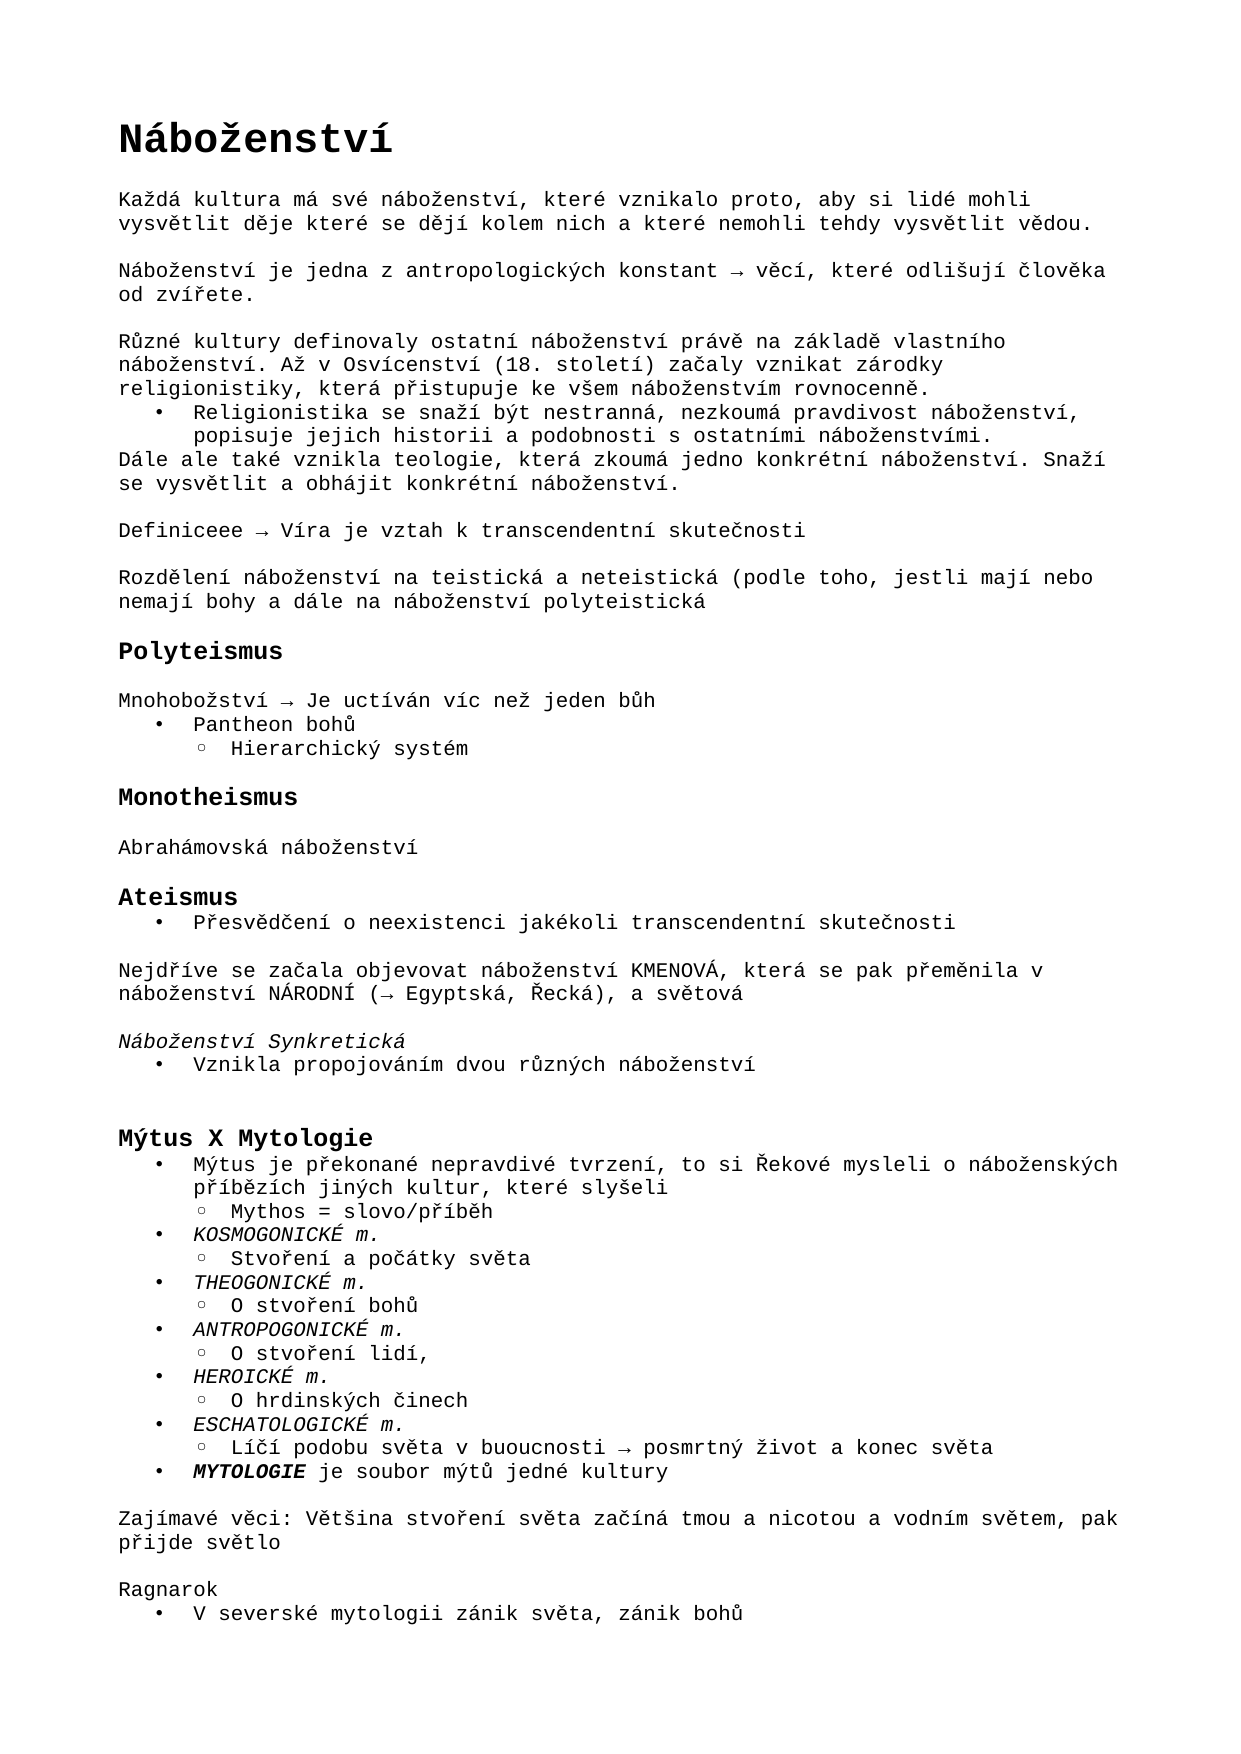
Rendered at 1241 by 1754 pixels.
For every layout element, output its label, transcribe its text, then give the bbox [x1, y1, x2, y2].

list HEROICKÉ m. [156, 1366, 1122, 1390]
text Abrahámovská náboženství [118, 837, 1122, 860]
text Náboženství [118, 118, 1122, 165]
list O hrdinských činech [193, 1390, 1122, 1414]
text Definiceee → Víra je vztah k transcendentní skutečnosti [118, 520, 1122, 544]
text Zajímavé věci: Většina stvoření světa začíná tmou a nicotou a vodním světem, pak přijde světlo [118, 1508, 1122, 1556]
text Každá kultura má své náboženství, které vznikalo proto, aby si lidé mohli vysvětlit děje které se dějí kolem nich a které nemohli tehdy vysvětlit vědou. [118, 189, 1122, 236]
text Monotheismus [118, 785, 1122, 813]
list Líčí podobu světa v buoucnosti → posmrtný život a konec světa [193, 1437, 1122, 1461]
list ESCHATOLOGICKÉ m. [156, 1414, 1122, 1437]
list V severské mytologii zánik světa, zánik bohů [156, 1603, 1122, 1626]
list ANTROPOGONICKÉ m. [156, 1319, 1122, 1343]
list MYTOLOGIE je soubor mýtů jedné kultury [156, 1461, 1122, 1484]
text Rozdělení náboženství na teistická a neteistická (podle toho, jestli mají nebo nemají bohy a dále na náboženství polyteistická [118, 567, 1122, 614]
text Dále ale také vznikla teologie, která zkoumá jedno konkrétní náboženství. Snaží se vysvětlit a obhájit konkrétní náboženství. [118, 449, 1122, 496]
list O stvoření lidí, [193, 1343, 1122, 1366]
text Náboženství je jedna z antropologických konstant → věcí, které odlišují člověka od zvířete. [118, 260, 1122, 307]
list Hierarchický systém [193, 737, 1122, 761]
list THEOGONICKÉ m. [156, 1272, 1122, 1295]
list Mýtus je překonané nepravdivé tvrzení, to si Řekové mysleli o náboženských příbězích jiných kultur, které slyšeli [156, 1153, 1122, 1201]
list Mythos = slovo/příběh [193, 1201, 1122, 1224]
list Stvoření a počátky světa [193, 1248, 1122, 1272]
text Náboženství Synkretická [118, 1031, 1122, 1054]
text Ragnarok [118, 1579, 1122, 1603]
list KOSMOGONICKÉ m. [156, 1224, 1122, 1248]
list Přesvědčení o neexistenci jakékoli transcendentní skutečnosti [156, 912, 1122, 936]
text Nejdříve se začala objevovat náboženství KMENOVÁ, která se pak přeměnila v náboženství NÁRODNÍ (→ Egyptská, Řecká), a světová [118, 960, 1122, 1007]
list Vznikla propojováním dvou různých náboženství [156, 1054, 1122, 1078]
text Polyteismus [118, 638, 1122, 667]
text Různé kultury definovaly ostatní náboženství právě na základě vlastního náboženství. Až v Osvícenství (18. století) začaly vznikat zárodky religionistiky, která přistupuje ke všem náboženstvím rovnocenně. [118, 331, 1122, 402]
list O stvoření bohů [193, 1295, 1122, 1319]
list Pantheon bohů [156, 714, 1122, 737]
list Religionistika se snaží být nestranná, nezkoumá pravdivost náboženství, popisuje jejich historii a podobnosti s ostatními náboženstvími. [156, 402, 1122, 449]
text Mýtus X Mytologie [118, 1125, 1122, 1153]
text Ateismus [118, 884, 1122, 912]
text Mnohobožství → Je uctíván víc než jeden bůh [118, 690, 1122, 714]
